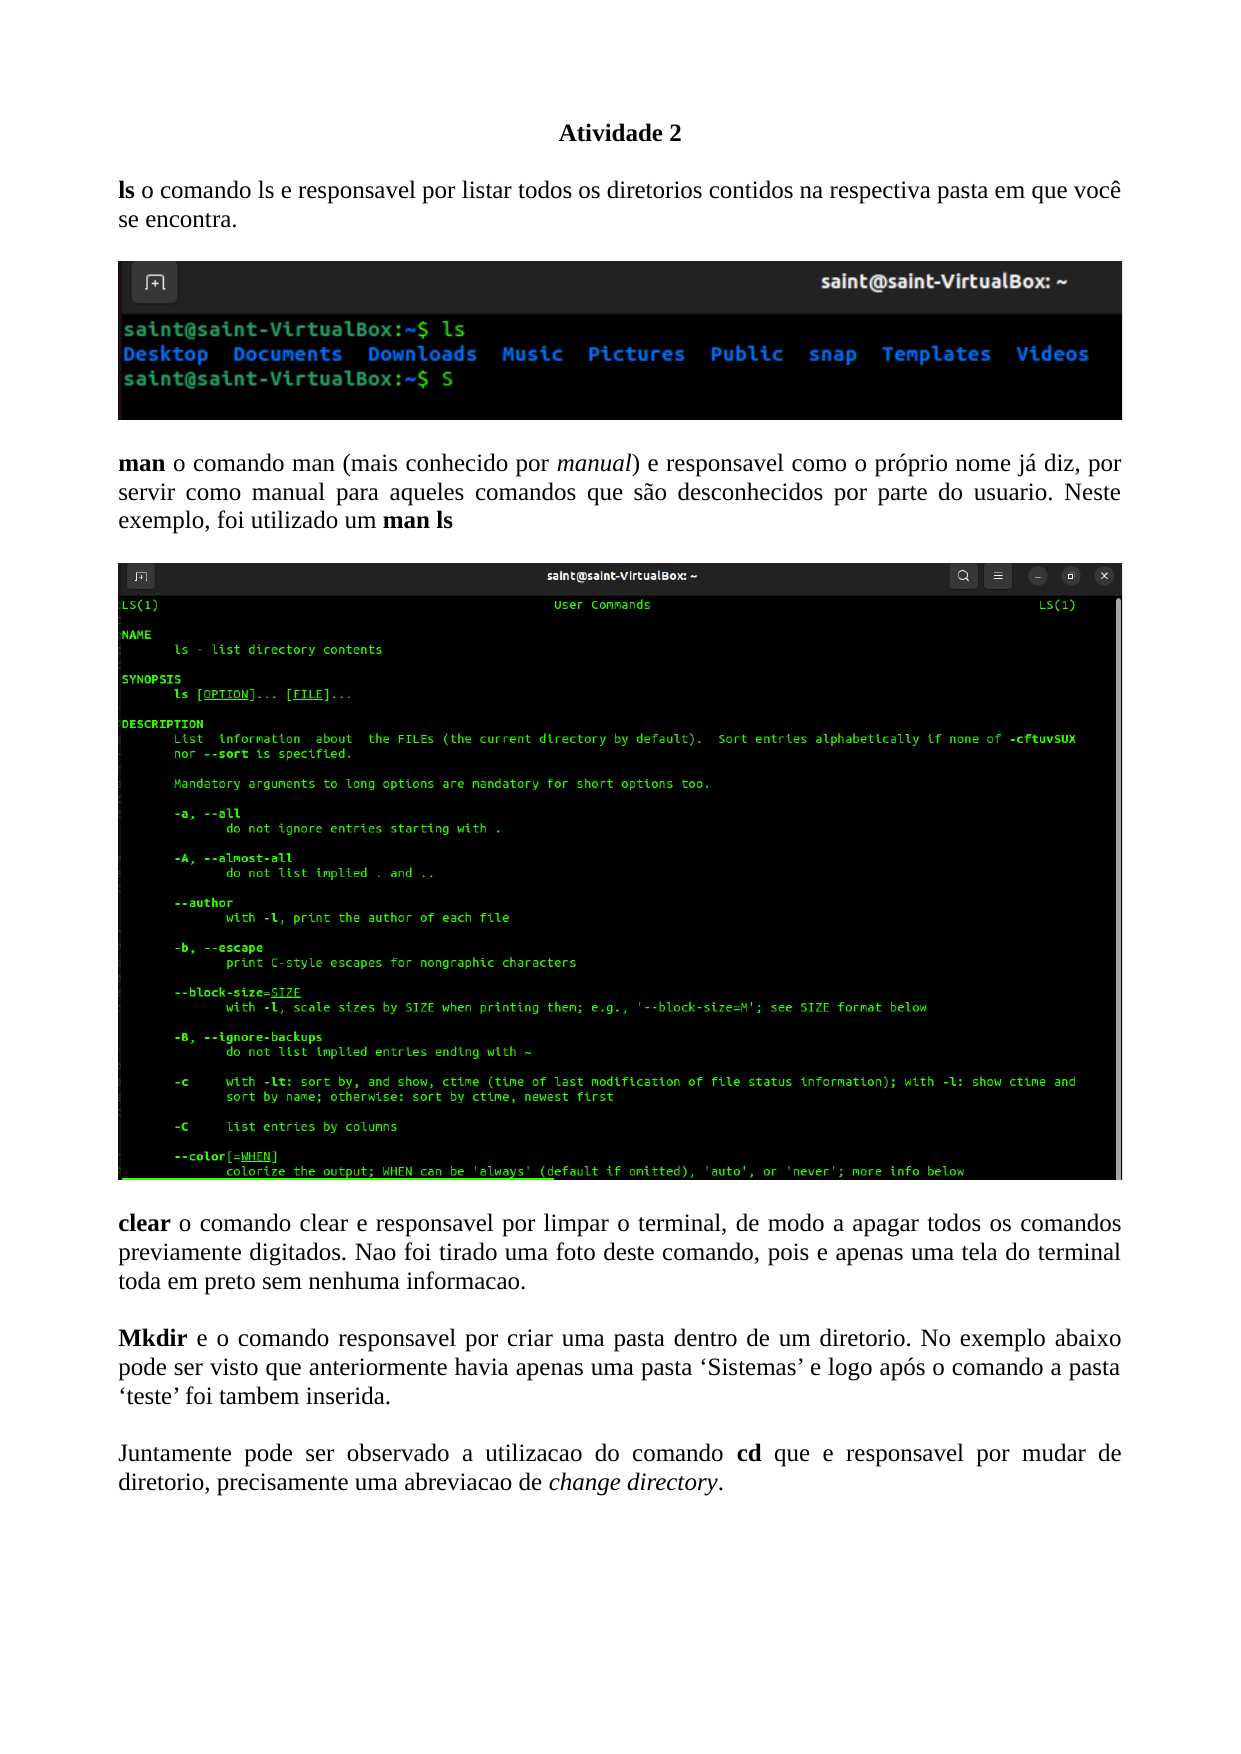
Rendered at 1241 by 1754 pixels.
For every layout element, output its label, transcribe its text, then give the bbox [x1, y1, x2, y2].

text Juntamente pode ser observado a utilizacao do comando cd que e responsavel por mudar de diretorio, precisamente uma abreviacao de change directory. [118, 1438, 1122, 1496]
text man o comando man (mais conhecido por manual) e responsavel como o próprio nome já diz, por servir como manual para aqueles comandos que são desconhecidos por parte do usuario. Neste exemplo, foi utilizado um man ls [118, 448, 1122, 534]
picture [118, 563, 1123, 1180]
picture [118, 261, 1123, 420]
text ls o comando ls e responsavel por listar todos os diretorios contidos na respectiva pasta em que você se encontra. [118, 176, 1122, 233]
text Atividade 2 [118, 118, 1122, 147]
text Mkdir e o comando responsavel por criar uma pasta dentro de um diretorio. No exemplo abaixo pode ser visto que anteriormente havia apenas uma pasta ‘Sistemas’ e logo após o comando a pasta ‘teste’ foi tambem inserida. [118, 1323, 1122, 1410]
text clear o comando clear e responsavel por limpar o terminal, de modo a apagar todos os comandos previamente digitados. Nao foi tirado uma foto deste comando, pois e apenas uma tela do terminal toda em preto sem nenhuma informacao. [118, 1208, 1122, 1295]
